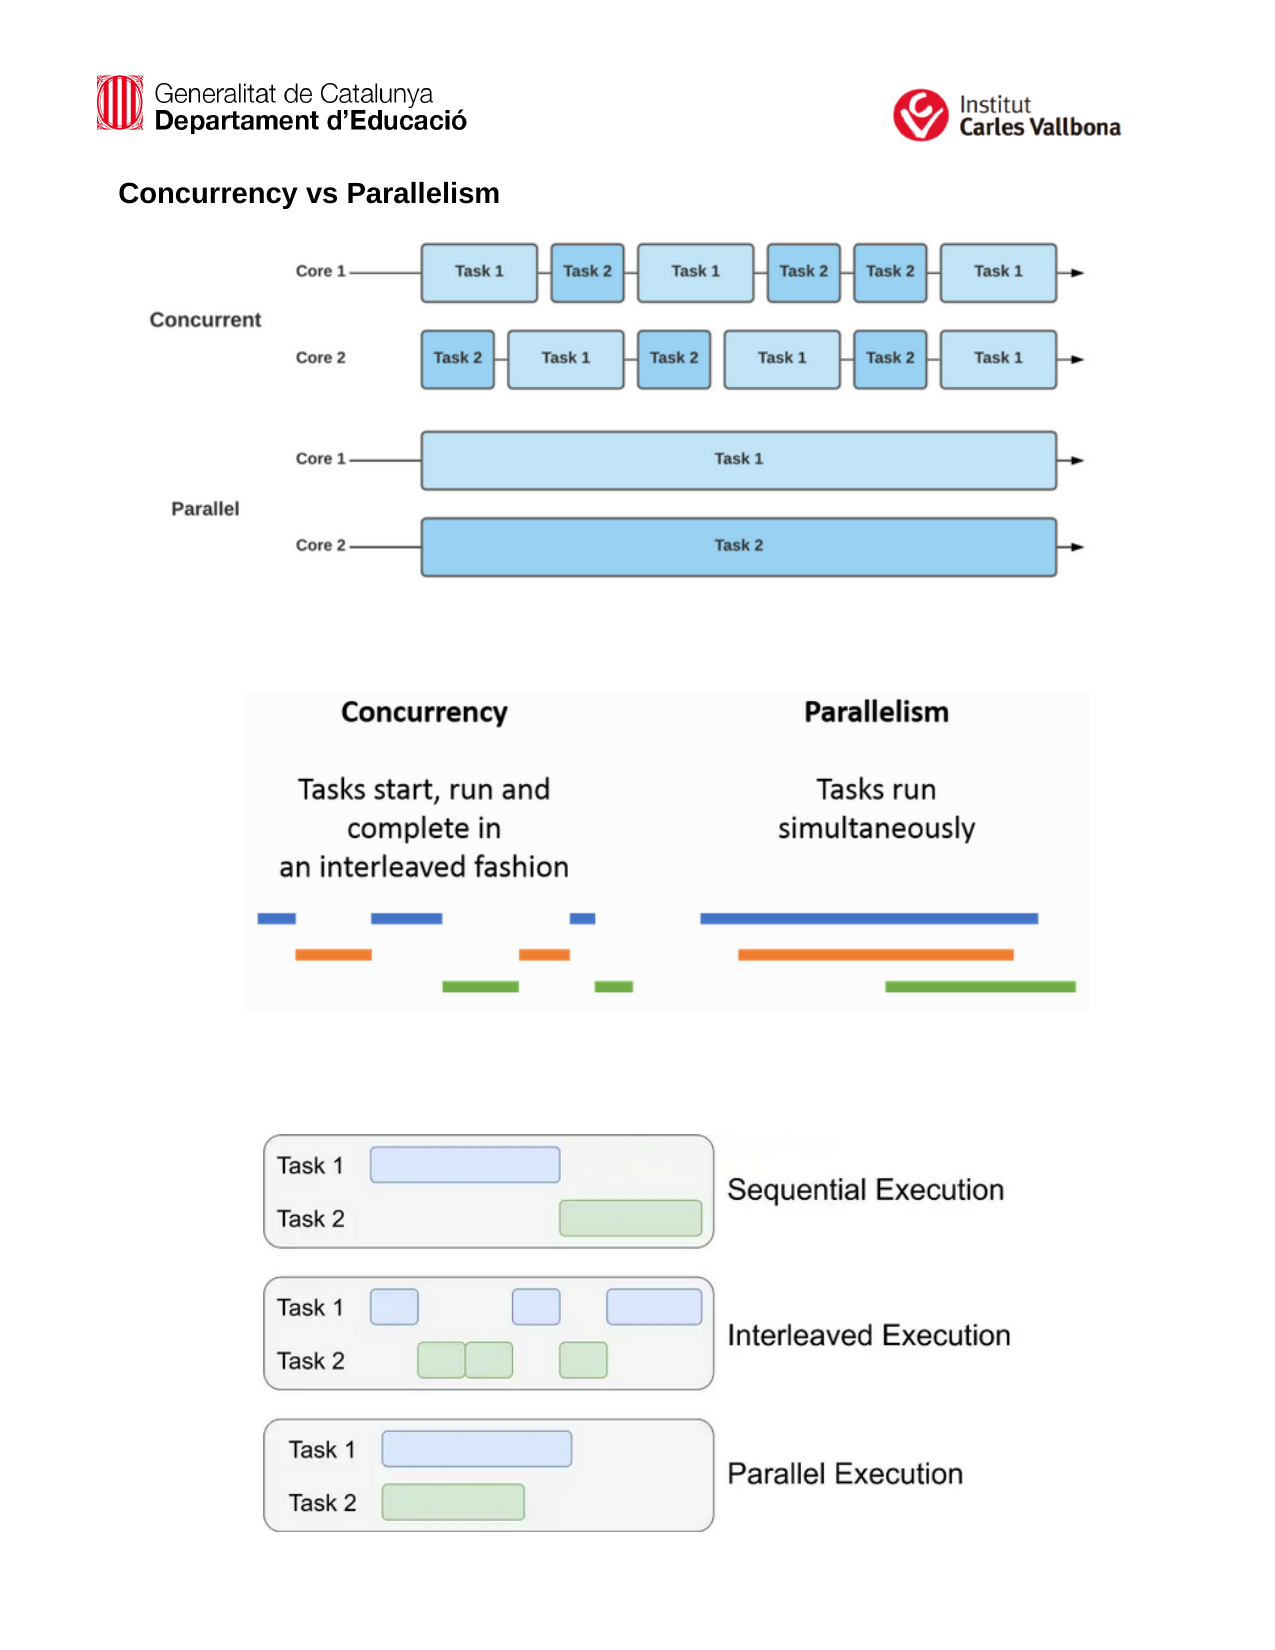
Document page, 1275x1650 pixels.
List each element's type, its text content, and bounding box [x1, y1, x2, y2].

picture [243, 692, 1090, 1011]
picture [97, 74, 494, 137]
text Concurrency vs Parallelism [118, 176, 1157, 210]
picture [891, 85, 1132, 144]
picture [256, 1116, 1018, 1543]
picture [126, 233, 1105, 601]
